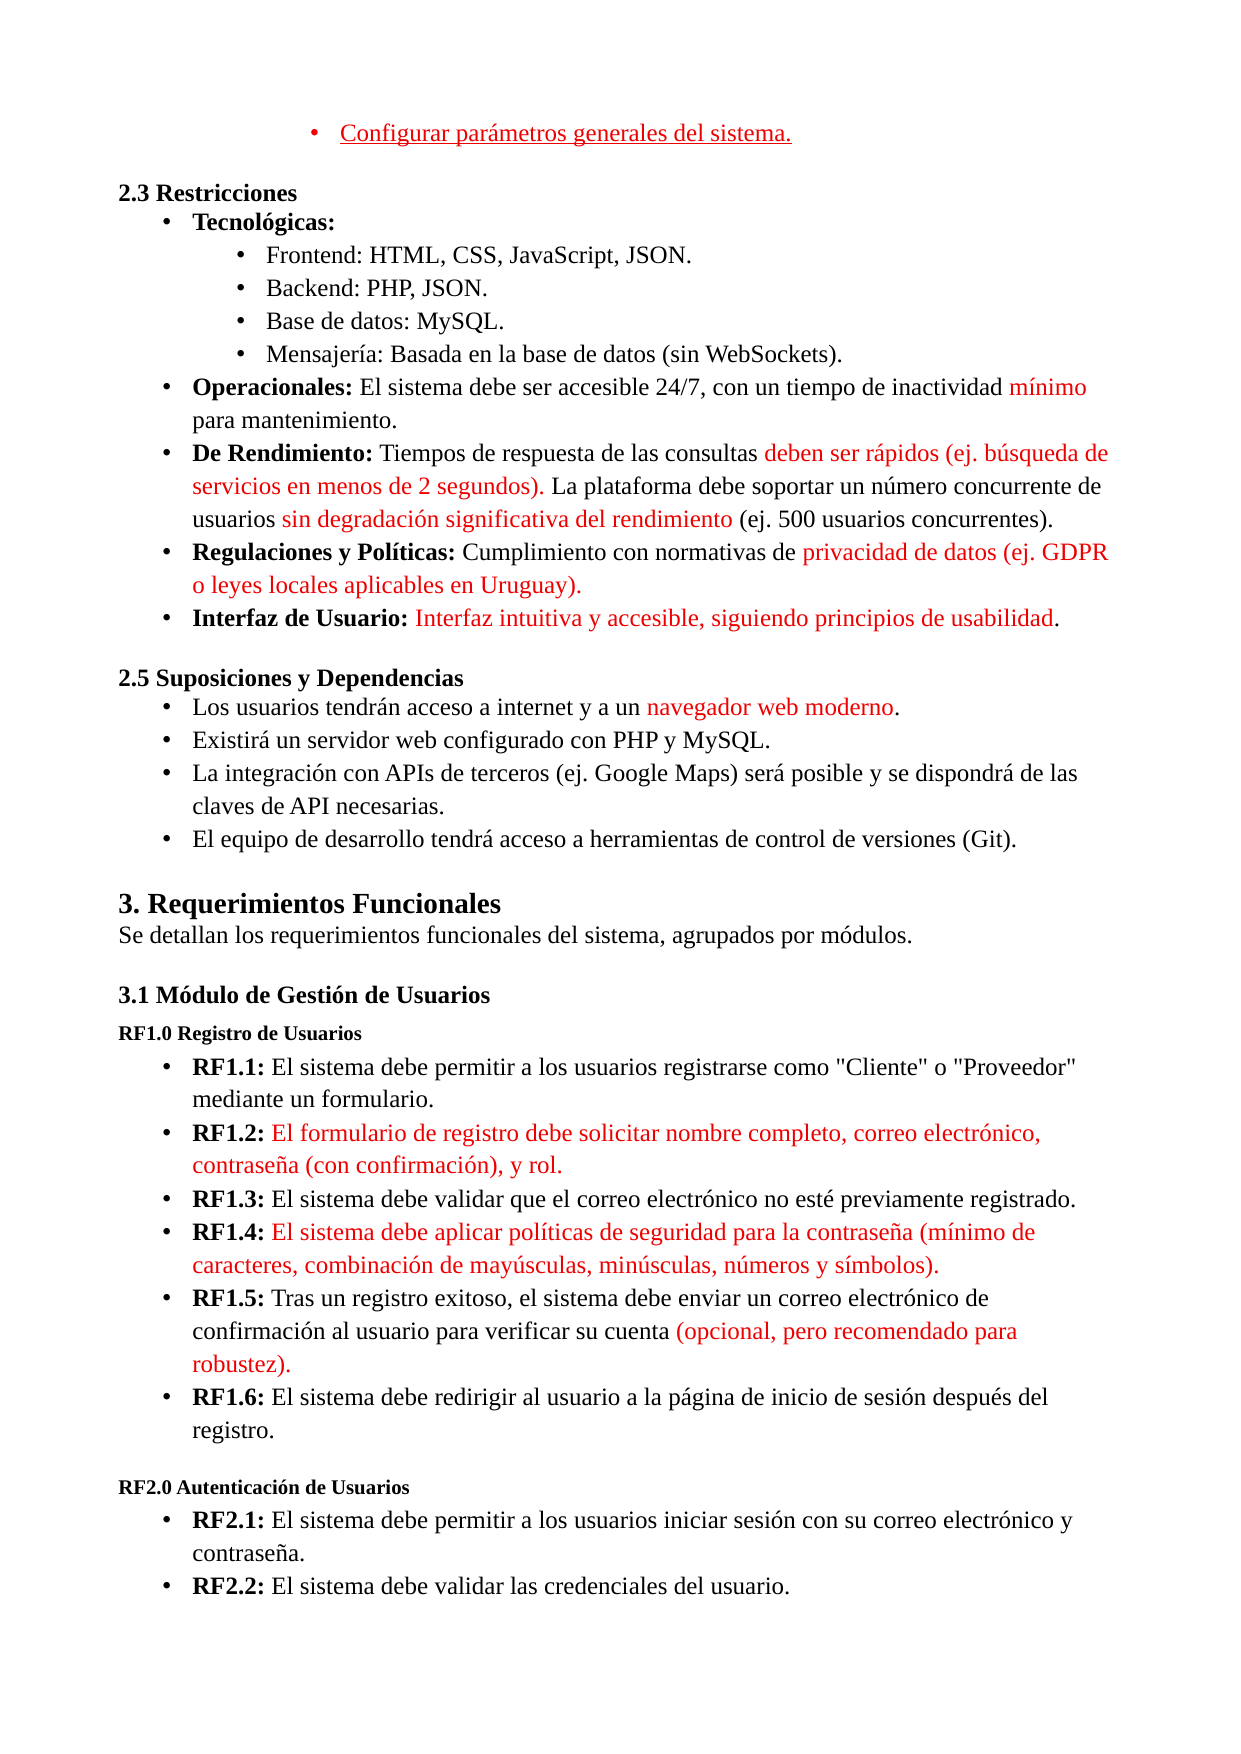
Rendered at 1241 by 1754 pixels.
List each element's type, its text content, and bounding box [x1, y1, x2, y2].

list RF1.5: Tras un registro exitoso, el sistema debe enviar un correo electrónico de confirmación al usuario para verificar su cuenta (opcional, pero recomendado para robustez). [162, 1283, 1122, 1377]
list Operacionales: El sistema debe ser accesible 24/7, con un tiempo de inactividad mínimo para mantenimiento. [162, 372, 1122, 434]
subtitle 2.5 Suposiciones y Dependencias [118, 663, 1122, 692]
subtitle RF1.0 Registro de Usuarios [118, 1021, 1122, 1045]
list Existirá un servidor web configurado con PHP y MySQL. [162, 725, 1122, 754]
list Regulaciones y Políticas: Cumplimiento con normativas de privacidad de datos (ej. GDPR o leyes locales aplicables en Uruguay). [162, 537, 1122, 599]
list RF1.4: El sistema debe aplicar políticas de seguridad para la contraseña (mínimo de caracteres, combinación de mayúsculas, minúsculas, números y símbolos). [162, 1217, 1122, 1278]
subtitle RF2.0 Autenticación de Usuarios [118, 1475, 1122, 1499]
list Configurar parámetros generales del sistema. [310, 118, 1122, 147]
list RF1.2: El formulario de registro debe solicitar nombre completo, correo electrónico, contraseña (con confirmación), y rol. [162, 1118, 1122, 1179]
subtitle 3.1 Módulo de Gestión de Usuarios [118, 980, 1122, 1009]
list RF2.2: El sistema debe validar las credenciales del usuario. [162, 1571, 1122, 1600]
list Interfaz de Usuario: Interfaz intuitiva y accesible, siguiendo principios de usabilidad. [162, 603, 1122, 632]
list RF1.6: El sistema debe redirigir al usuario a la página de inicio de sesión después del registro. [162, 1382, 1122, 1443]
list De Rendimiento: Tiempos de respuesta de las consultas deben ser rápidos (ej. búsqueda de servicios en menos de 2 segundos). La plataforma debe soportar un número concurrente de usuarios sin degradación significativa del rendimiento (ej. 500 usuarios concurrentes). [162, 438, 1122, 533]
list Base de datos: MySQL. [236, 306, 1122, 335]
list Mensajería: Basada en la base de datos (sin WebSockets). [236, 339, 1122, 368]
subtitle 3. Requerimientos Funcionales [118, 886, 1122, 920]
list Los usuarios tendrán acceso a internet y a un navegador web moderno. [162, 692, 1122, 721]
list RF1.3: El sistema debe validar que el correo electrónico no esté previamente registrado. [162, 1184, 1122, 1212]
list Tecnológicas: [162, 207, 1122, 236]
list El equipo de desarrollo tendrá acceso a herramientas de control de versiones (Git). [162, 824, 1122, 853]
text Se detallan los requerimientos funcionales del sistema, agrupados por módulos. [118, 920, 1122, 949]
list RF2.1: El sistema debe permitir a los usuarios iniciar sesión con su correo electrónico y contraseña. [162, 1505, 1122, 1567]
list Frontend: HTML, CSS, JavaScript, JSON. [236, 240, 1122, 269]
list Backend: PHP, JSON. [236, 273, 1122, 302]
list La integración con APIs de terceros (ej. Google Maps) será posible y se dispondrá de las claves de API necesarias. [162, 758, 1122, 820]
list RF1.1: El sistema debe permitir a los usuarios registrarse como "Cliente" o "Proveedor" mediante un formulario. [162, 1052, 1122, 1113]
subtitle 2.3 Restricciones [118, 178, 1122, 207]
